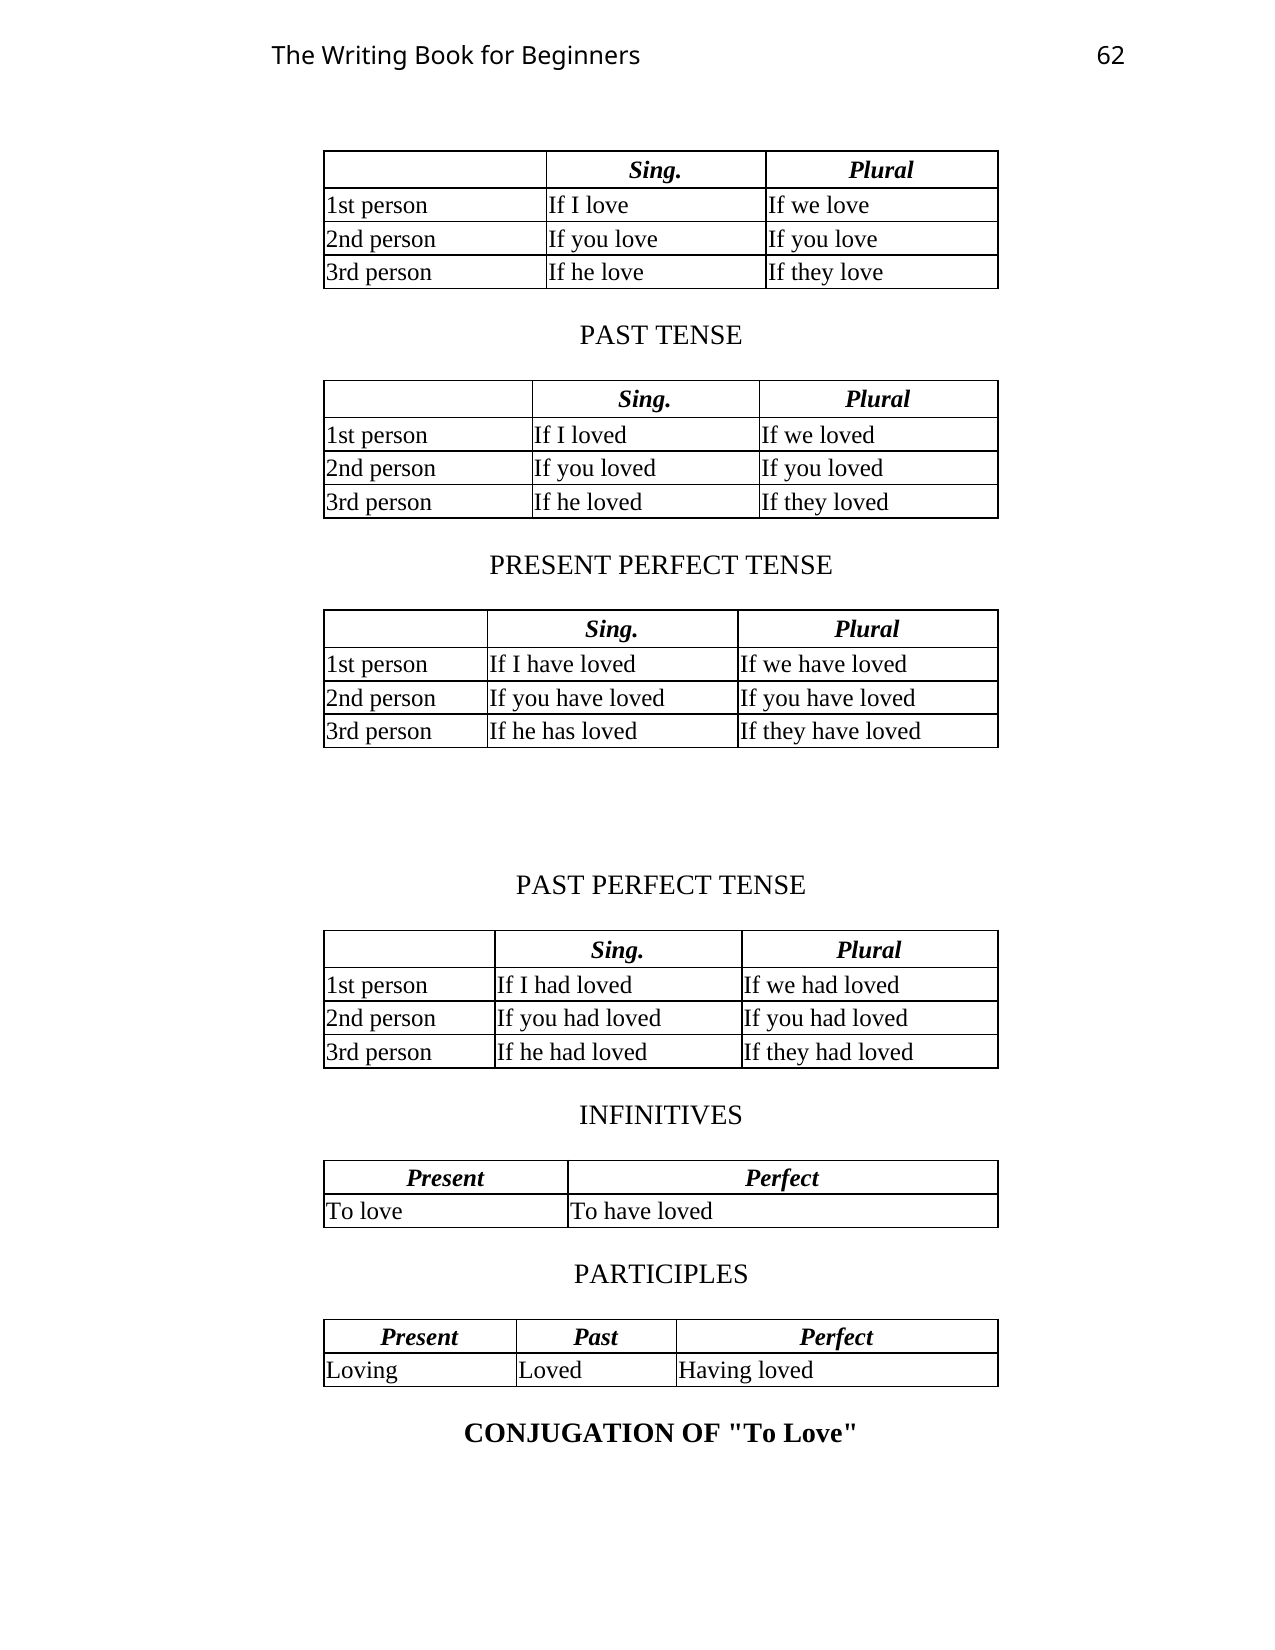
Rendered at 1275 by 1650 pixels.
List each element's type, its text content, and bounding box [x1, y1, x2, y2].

text PAST PERFECT TENSE [197, 868, 1125, 901]
table_cell If they love [767, 256, 997, 287]
table_cell 3rd person [325, 485, 532, 517]
table_cell If I had loved [496, 968, 741, 1000]
table_header [325, 611, 487, 646]
table_cell If he love [547, 256, 765, 287]
table_header [325, 931, 494, 967]
table_cell If they have loved [739, 715, 997, 747]
table_cell If you had loved [743, 1002, 997, 1034]
table_header [325, 381, 532, 417]
table_cell 2nd person [325, 682, 487, 713]
table_cell If I have loved [488, 648, 737, 680]
table_header Present [325, 1161, 567, 1193]
table_header Past [517, 1320, 676, 1352]
table_cell If you had loved [496, 1002, 741, 1034]
table_cell 1st person [325, 648, 487, 680]
table_cell 2nd person [325, 222, 546, 254]
table_cell If he had loved [496, 1035, 741, 1067]
table_header Plural [739, 611, 997, 646]
table_header Plural [743, 931, 997, 967]
table_cell 3rd person [325, 1035, 494, 1067]
table_cell Having loved [677, 1354, 997, 1386]
table_cell Loved [517, 1354, 676, 1386]
table_cell 1st person [325, 968, 494, 1000]
table_cell If you have loved [488, 682, 737, 713]
table_cell If he loved [533, 485, 759, 517]
table_cell If you have loved [739, 682, 997, 713]
table_cell If he has loved [488, 715, 737, 747]
table_cell If you loved [760, 452, 997, 484]
text PARTICIPLES [197, 1257, 1125, 1289]
table_header Present [325, 1320, 516, 1352]
text PRESENT PERFECT TENSE [197, 548, 1125, 580]
table_header Sing. [547, 152, 765, 187]
table_header Perfect [569, 1161, 997, 1193]
table_header Plural [767, 152, 997, 187]
table_header Sing. [496, 931, 741, 967]
table_cell If they loved [760, 485, 997, 517]
table_cell 2nd person [325, 452, 532, 484]
table_header Perfect [677, 1320, 997, 1352]
table_cell If I loved [533, 418, 759, 450]
table_cell If we love [767, 189, 997, 221]
table_cell To have loved [569, 1195, 997, 1226]
table_cell 3rd person [325, 715, 487, 747]
table_cell If we had loved [743, 968, 997, 1000]
table_cell To love [325, 1195, 567, 1226]
table_cell If you loved [533, 452, 759, 484]
table_header [325, 152, 546, 187]
table_header Sing. [533, 381, 759, 417]
table_cell Loving [325, 1354, 516, 1386]
table_cell If we loved [760, 418, 997, 450]
table_cell 3rd person [325, 256, 546, 287]
table_cell 1st person [325, 418, 532, 450]
table_cell If you love [547, 222, 765, 254]
text INFINITIVES [197, 1098, 1125, 1130]
table_cell If they had loved [743, 1035, 997, 1067]
table_cell If we have loved [739, 648, 997, 680]
table_header Plural [760, 381, 997, 417]
text PAST TENSE [197, 318, 1125, 351]
table_cell 2nd person [325, 1002, 494, 1034]
text CONJUGATION OF "To Love" [197, 1416, 1125, 1449]
table_cell If you love [767, 222, 997, 254]
table_header Sing. [488, 611, 737, 646]
table_cell If I love [547, 189, 765, 221]
table_cell 1st person [325, 189, 546, 221]
